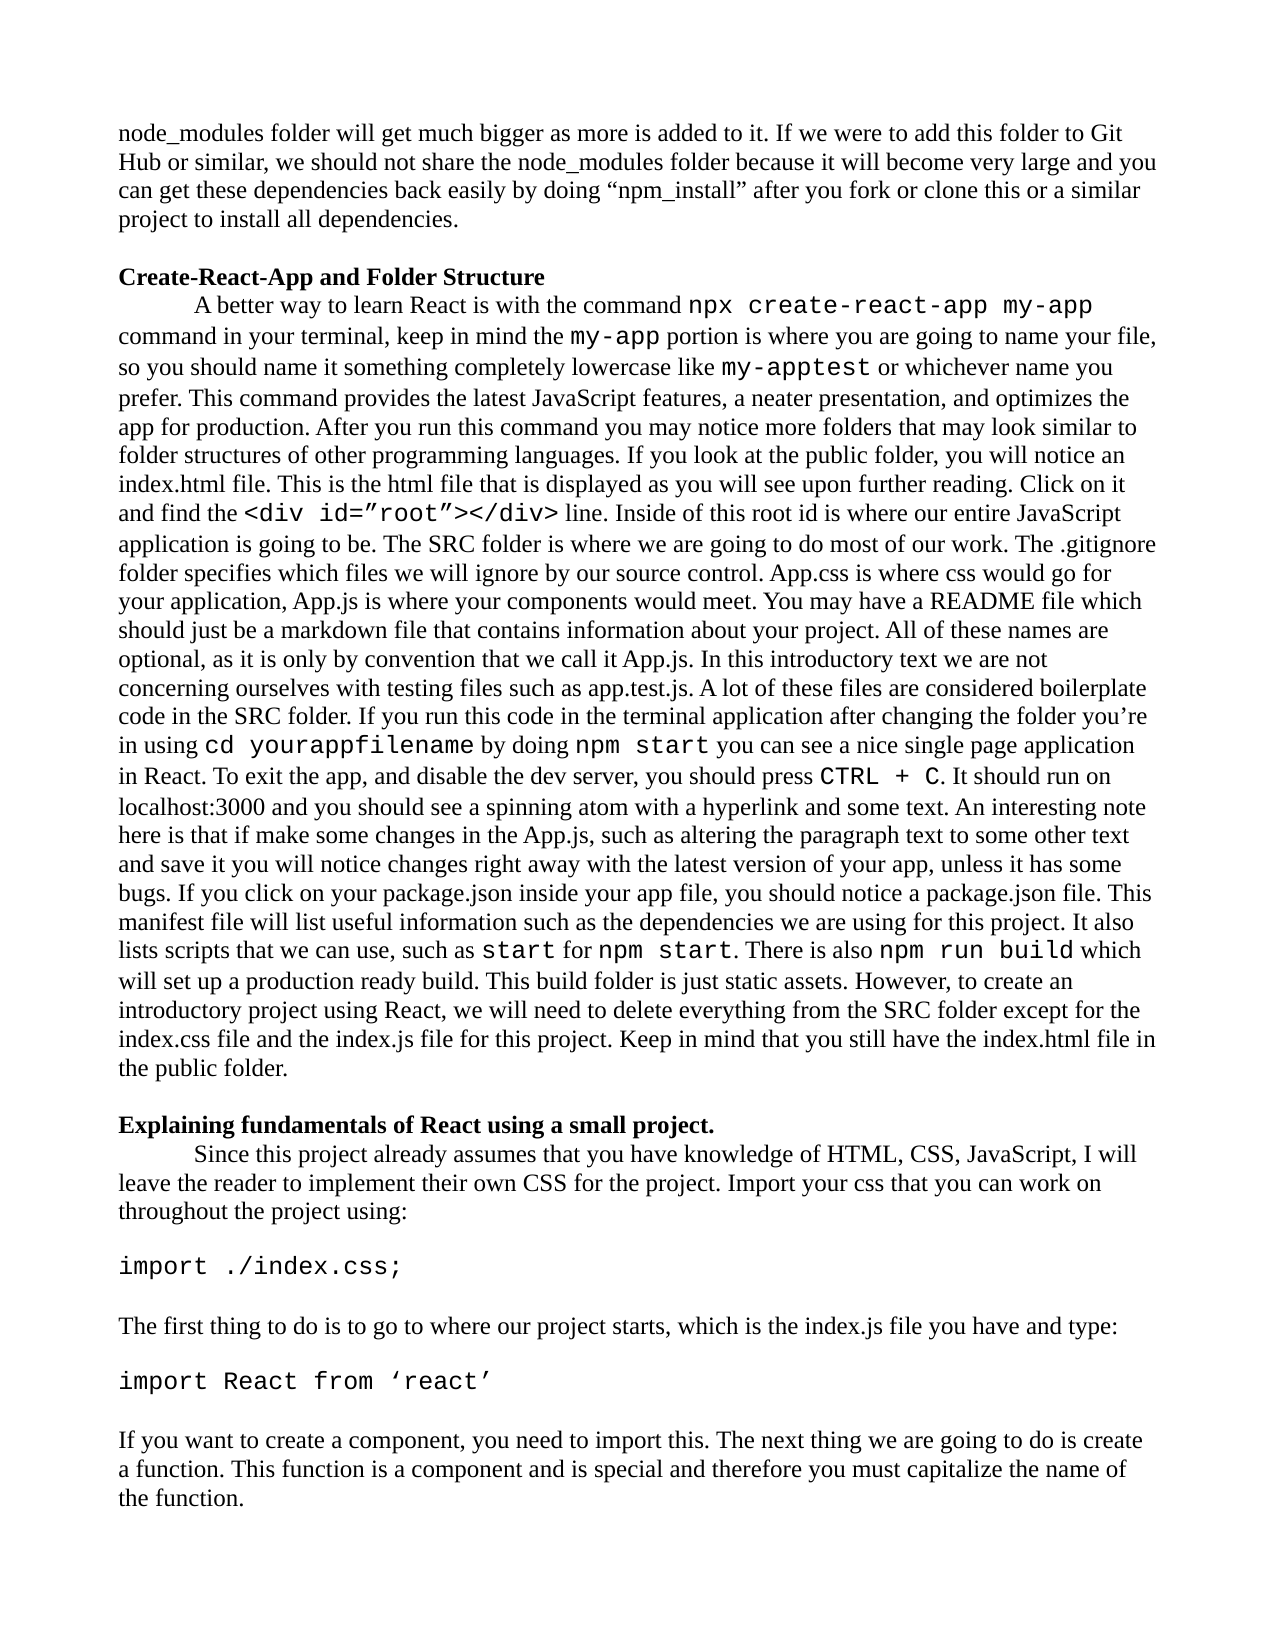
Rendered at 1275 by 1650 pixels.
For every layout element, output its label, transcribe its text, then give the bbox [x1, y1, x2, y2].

text Create-React-App and Folder Structure [118, 262, 1157, 291]
text A better way to learn React is with the command npx create-react-app my-app command in your terminal, keep in mind the my-app portion is where you are going to name your file, so you should name it something completely lowercase like my-apptest or whichever name you prefer. This command provides the latest JavaScript features, a neater presentation, and optimizes the app for production. After you run this command you may notice more folders that may look similar to folder structures of other programming languages. If you look at the public folder, you will notice an index.html file. This is the html file that is displayed as you will see upon further reading. Click on it and find the <div id=”root”></div> line. Inside of this root id is where our entire JavaScript application is going to be. The SRC folder is where we are going to do most of our work. The .gitignore folder specifies which files we will ignore by our source control. App.css is where css would go for your application, App.js is where your components would meet. You may have a README file which should just be a markdown file that contains information about your project. All of these names are optional, as it is only by convention that we call it App.js. In this introductory text we are not concerning ourselves with testing files such as app.test.js. A lot of these files are considered boilerplate code in the SRC folder. If you run this code in the terminal application after changing the folder you’re in using cd yourappfilename by doing npm start you can see a nice single page application in React. To exit the app, and disable the dev server, you should press CTRL + C. It should run on localhost:3000 and you should see a spinning atom with a hyperlink and some text. An interesting note here is that if make some changes in the App.js, such as altering the paragraph text to some other text and save it you will notice changes right away with the latest version of your app, unless it has some bugs. If you click on your package.json inside your app file, you should notice a package.json file. This manifest file will list useful information such as the dependencies we are using for this project. It also lists scripts that we can use, such as start for npm start. There is also npm run build which will set up a production ready build. This build folder is just static assets. However, to create an introductory project using React, we will need to delete everything from the SRC folder except for the index.css file and the index.js file for this project. Keep in mind that you still have the index.html file in the public folder. [118, 291, 1157, 1081]
text import React from ‘react’ [118, 1368, 1157, 1397]
text The first thing to do is to go to where our project starts, which is the index.js file you have and type: [118, 1311, 1157, 1340]
text import ./index.css; [118, 1254, 1157, 1282]
text Explaining fundamentals of React using a small project. [118, 1110, 1157, 1139]
text node_modules folder will get much bigger as more is added to it. If we were to add this folder to Git Hub or similar, we should not share the node_modules folder because it will become very large and you can get these dependencies back easily by doing “npm_install” after you fork or clone this or a similar project to install all dependencies. [118, 118, 1157, 233]
text Since this project already assumes that you have knowledge of HTML, CSS, JavaScript, I will leave the reader to implement their own CSS for the project. Import your css that you can work on throughout the project using: [118, 1139, 1157, 1225]
text If you want to create a component, you need to import this. The next thing we are going to do is create a function. This function is a component and is special and therefore you must capitalize the name of the function. [118, 1426, 1157, 1512]
